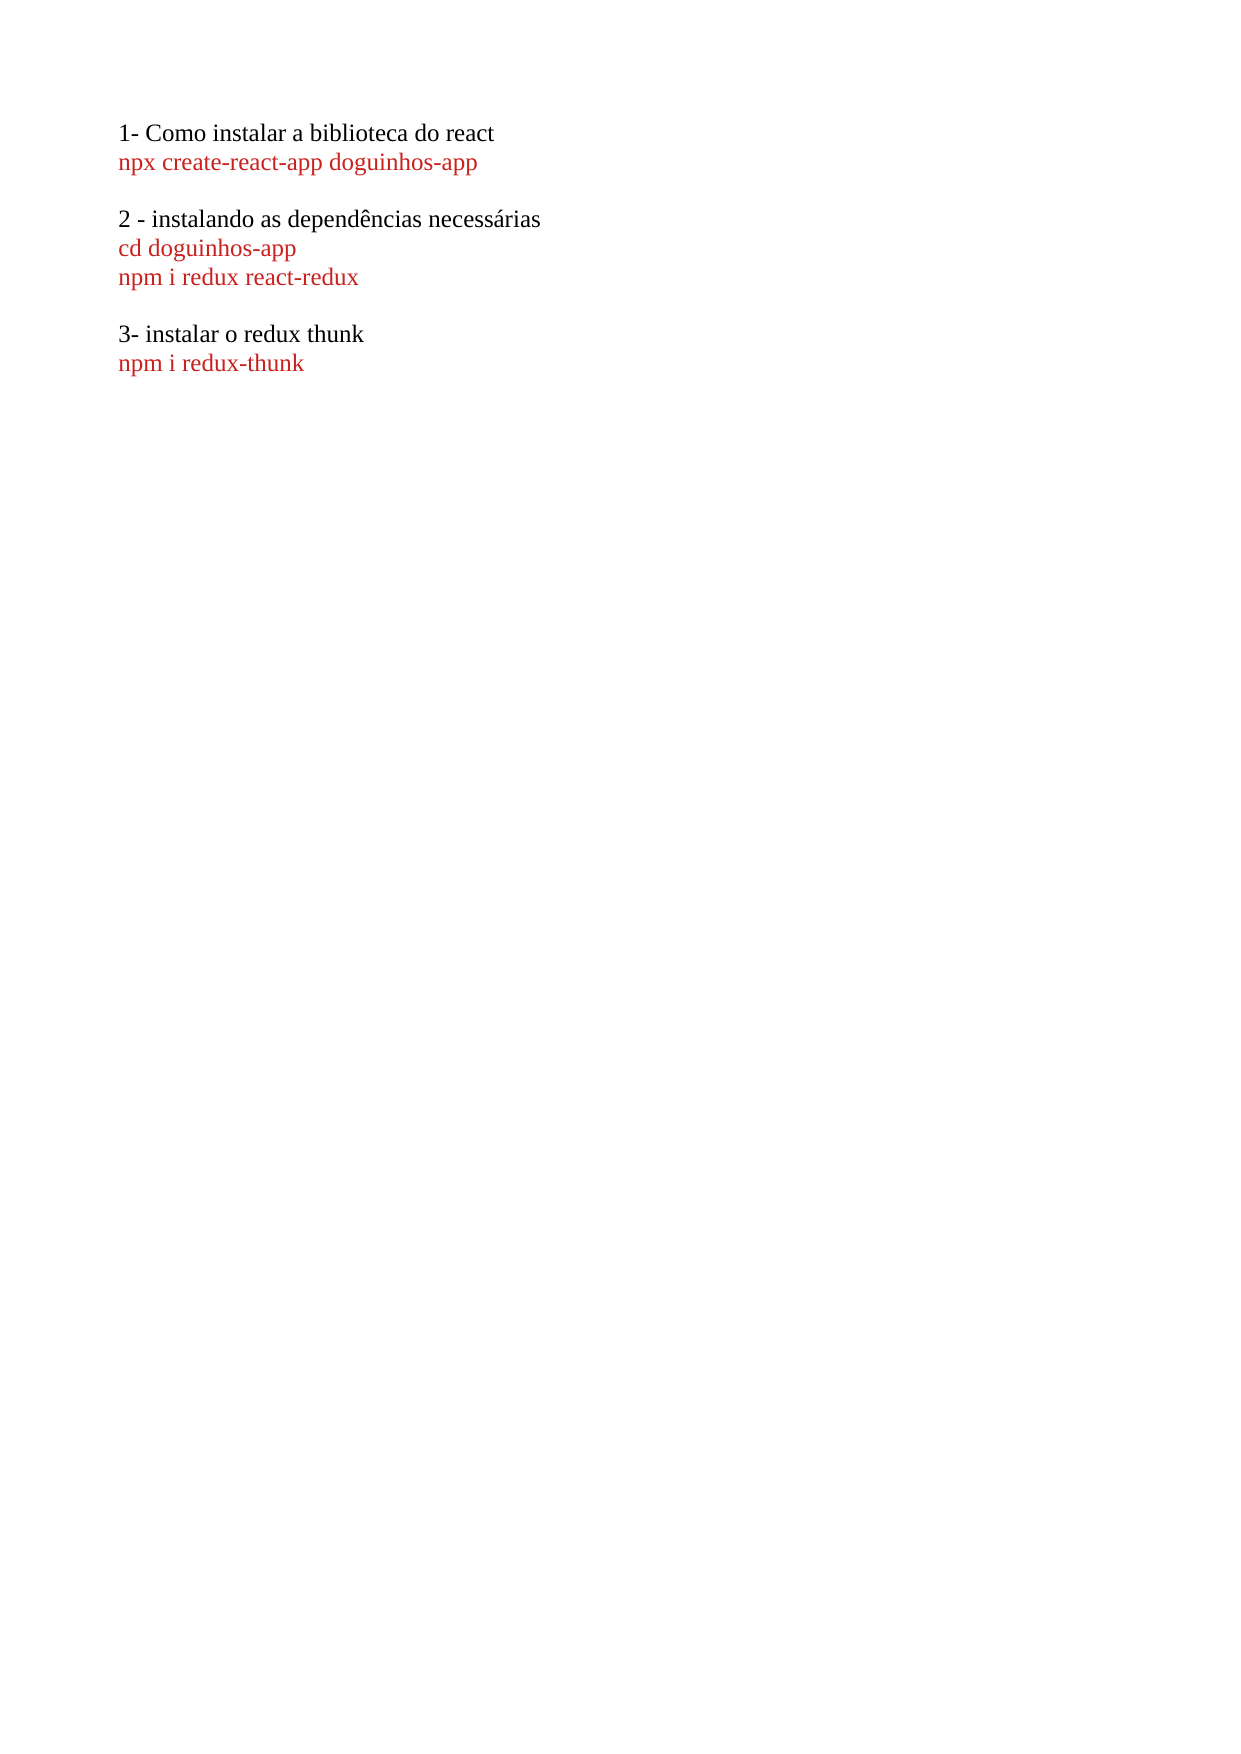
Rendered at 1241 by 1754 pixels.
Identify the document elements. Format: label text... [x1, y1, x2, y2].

text npm i redux react-redux [118, 262, 1122, 291]
text 1- Como instalar a biblioteca do react [118, 118, 1122, 147]
text cd doguinhos-app [118, 233, 1122, 262]
text 3- instalar o redux thunk [118, 319, 1122, 348]
text npm i redux-thunk [118, 348, 1122, 377]
text npx create-react-app doguinhos-app [118, 147, 1122, 176]
text 2 - instalando as dependências necessárias [118, 204, 1122, 233]
